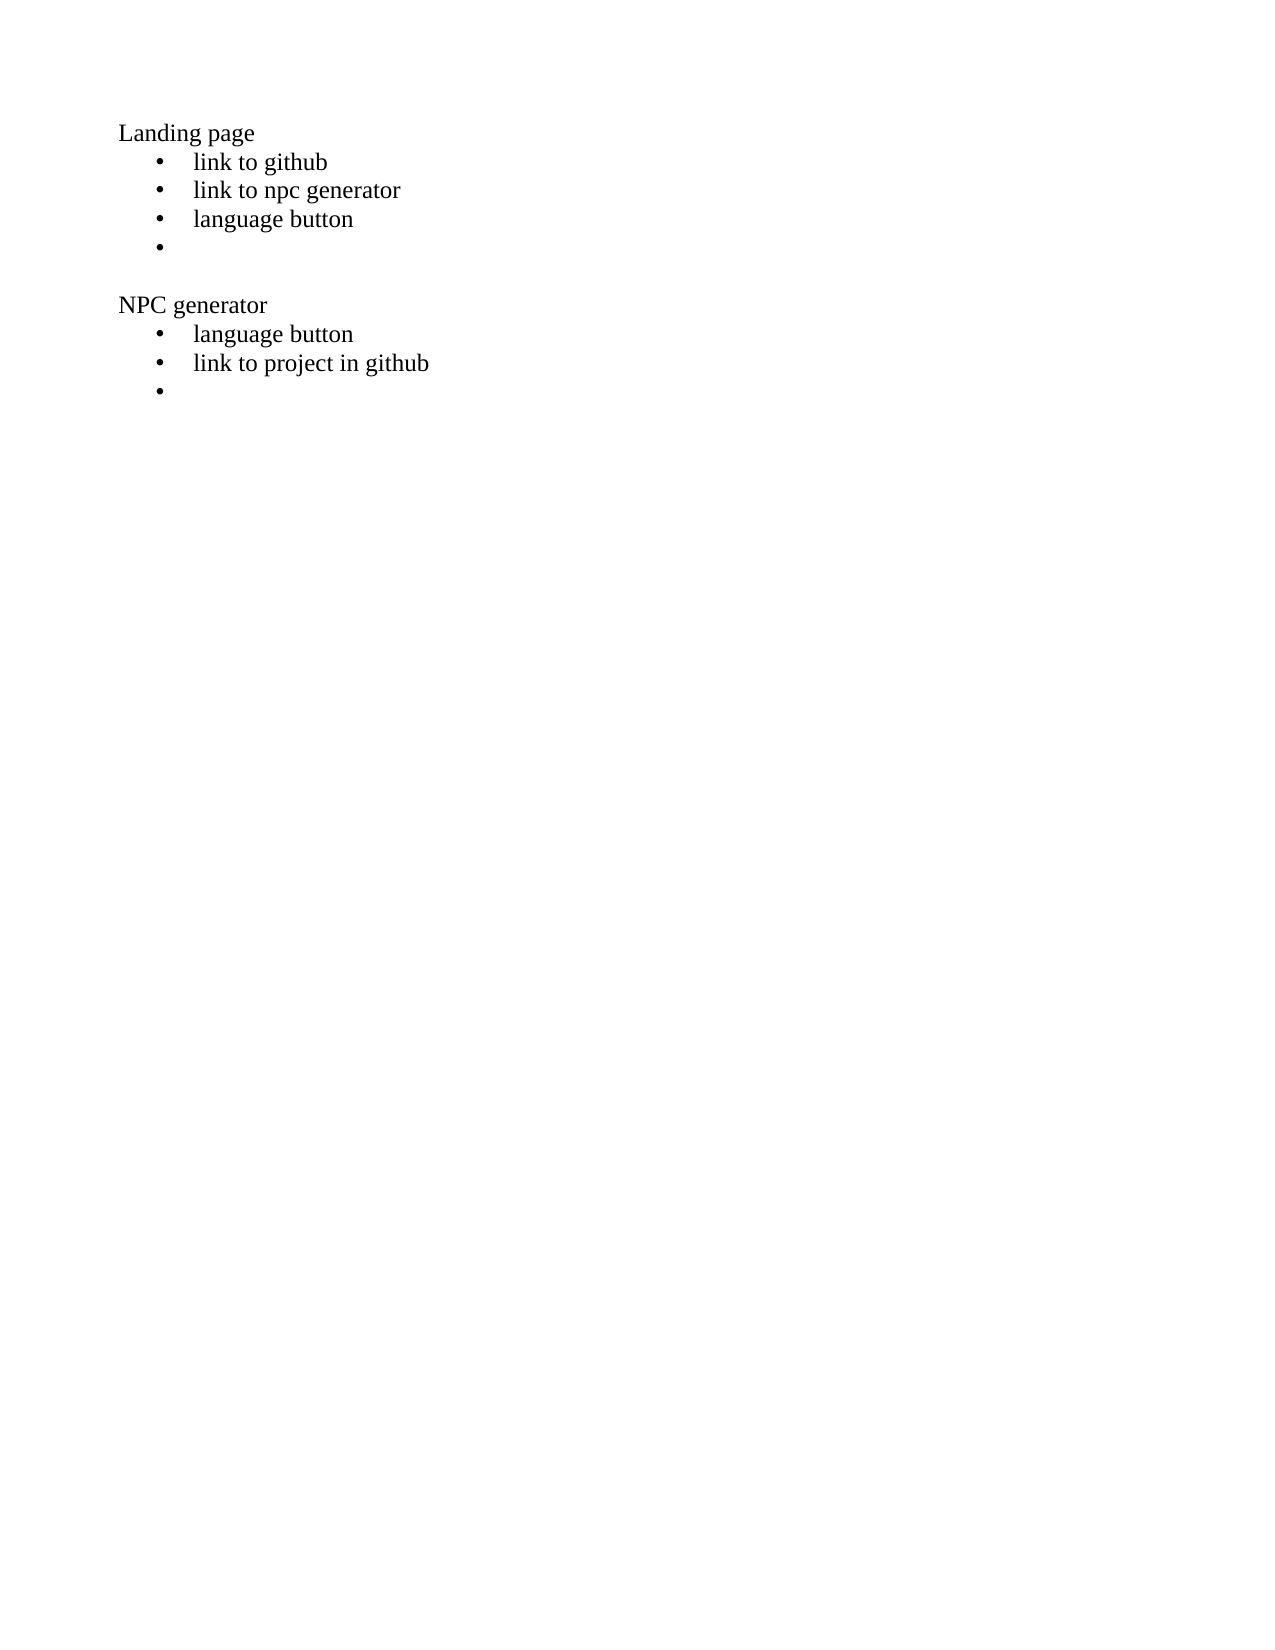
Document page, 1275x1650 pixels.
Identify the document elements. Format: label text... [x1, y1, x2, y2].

list language button [156, 319, 1157, 348]
list link to npc generator [156, 176, 1157, 204]
list language button [156, 204, 1157, 233]
text Landing page [118, 118, 1157, 147]
list link to github [156, 147, 1157, 176]
list link to project in github [156, 348, 1157, 377]
text NPC generator [118, 291, 1157, 319]
